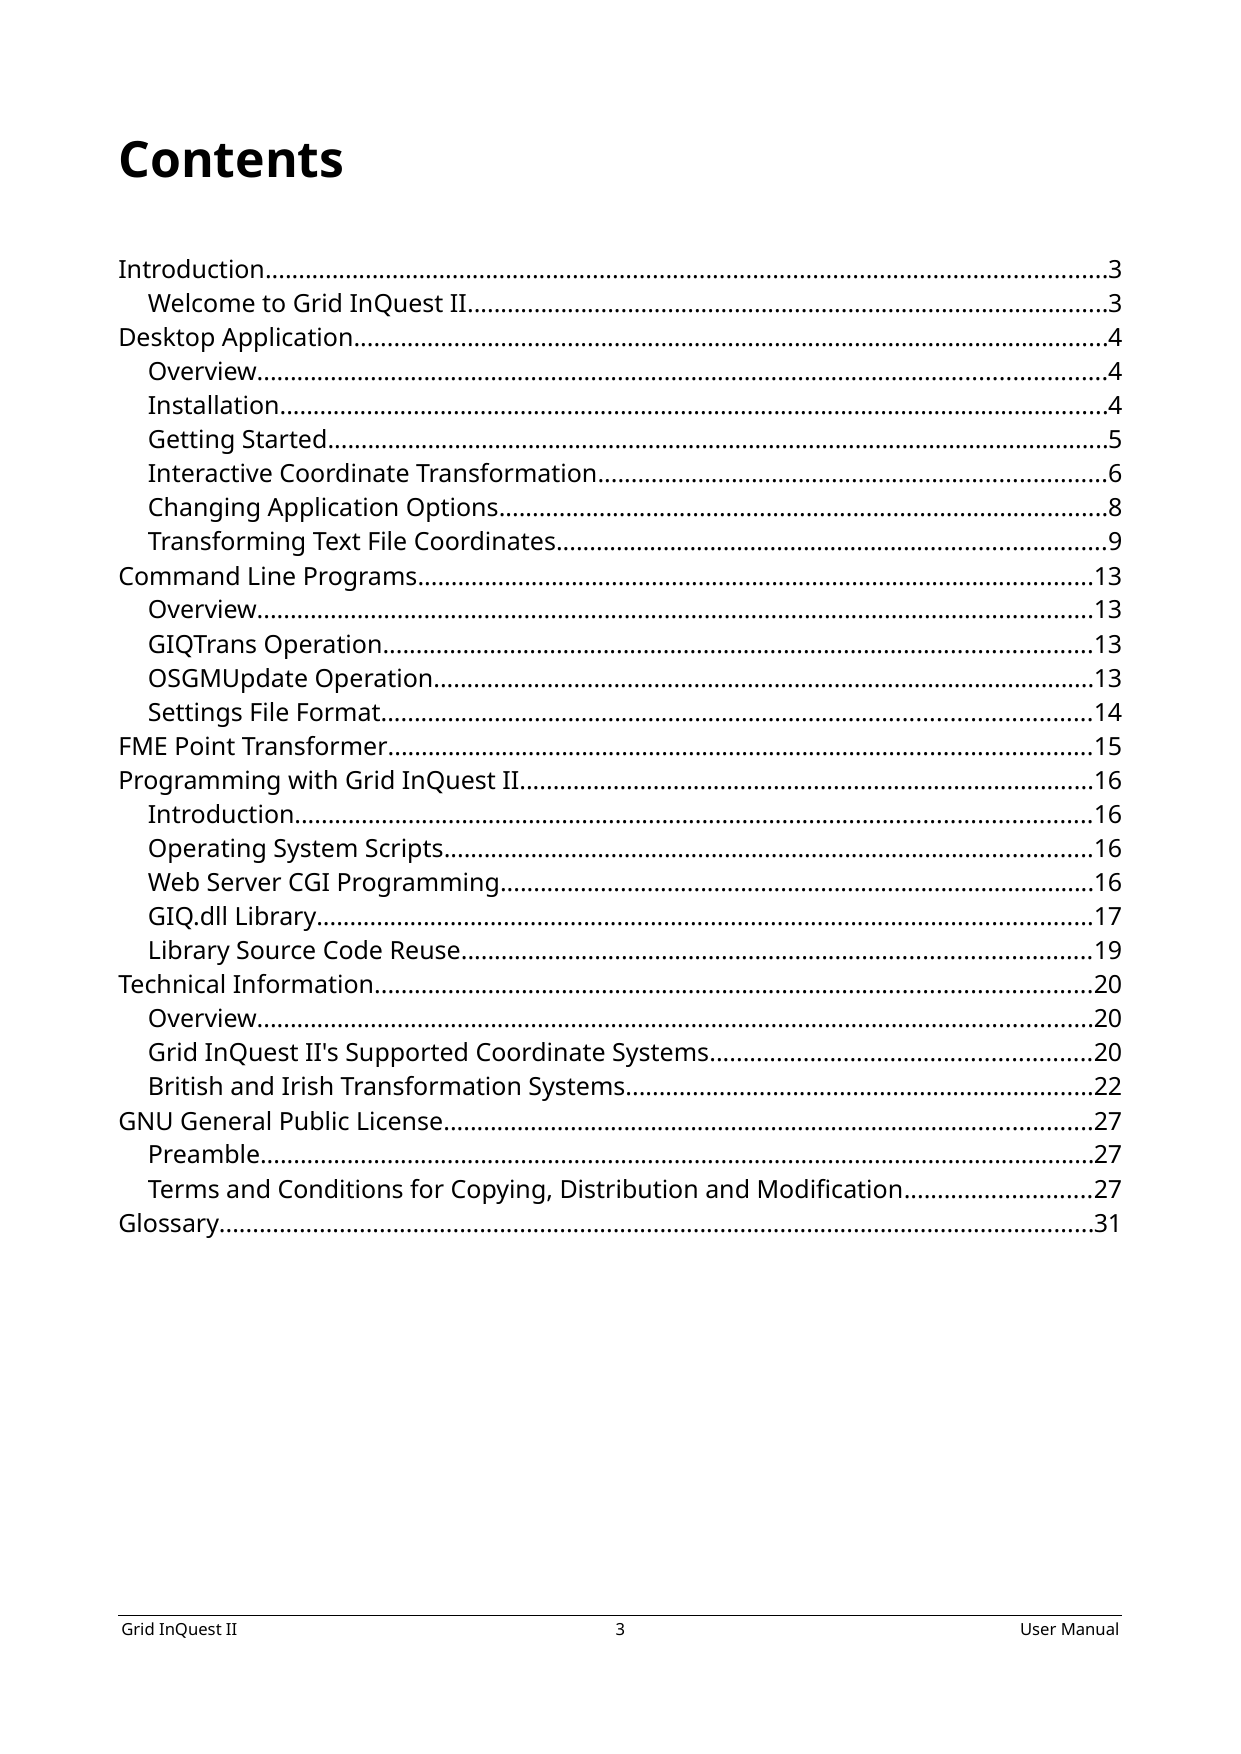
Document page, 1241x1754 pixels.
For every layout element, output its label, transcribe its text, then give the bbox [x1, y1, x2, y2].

text Transforming Text File Coordinates 9 [148, 524, 1122, 558]
text Terms and Conditions for Copying, Distribution and Modification 27 [148, 1171, 1122, 1205]
text Command Line Programs 13 [118, 558, 1122, 592]
text Introduction 16 [148, 797, 1122, 831]
text GIQ.dll Library 17 [148, 899, 1122, 933]
text Technical Information 20 [118, 967, 1122, 1001]
text GIQTrans Operation 13 [148, 626, 1122, 660]
text Grid InQuest II's Supported Coordinate Systems 20 [148, 1035, 1122, 1069]
text Preamble 27 [148, 1137, 1122, 1171]
text OSGMUpdate Operation 13 [148, 660, 1122, 694]
text Operating System Scripts 16 [148, 831, 1122, 865]
text Interactive Coordinate Transformation 6 [148, 456, 1122, 490]
text Overview 4 [148, 354, 1122, 388]
text Desktop Application 4 [118, 320, 1122, 354]
text Overview 13 [148, 592, 1122, 626]
text Web Server CGI Programming 16 [148, 865, 1122, 899]
text Changing Application Options 8 [148, 490, 1122, 524]
text Glossary 31 [118, 1205, 1122, 1239]
text Settings File Format 14 [148, 694, 1122, 728]
subtitle Contents [118, 124, 1122, 192]
text Programming with Grid InQuest II 16 [118, 762, 1122, 797]
text Overview 20 [148, 1001, 1122, 1035]
text Library Source Code Reuse 19 [148, 933, 1122, 967]
text Installation 4 [148, 388, 1122, 422]
text FME Point Transformer 15 [118, 728, 1122, 762]
text British and Irish Transformation Systems 22 [148, 1069, 1122, 1103]
text GNU General Public License 27 [118, 1103, 1122, 1137]
text Getting Started 5 [148, 422, 1122, 456]
text Welcome to Grid InQuest II 3 [148, 286, 1122, 320]
text Introduction 3 [118, 252, 1122, 286]
